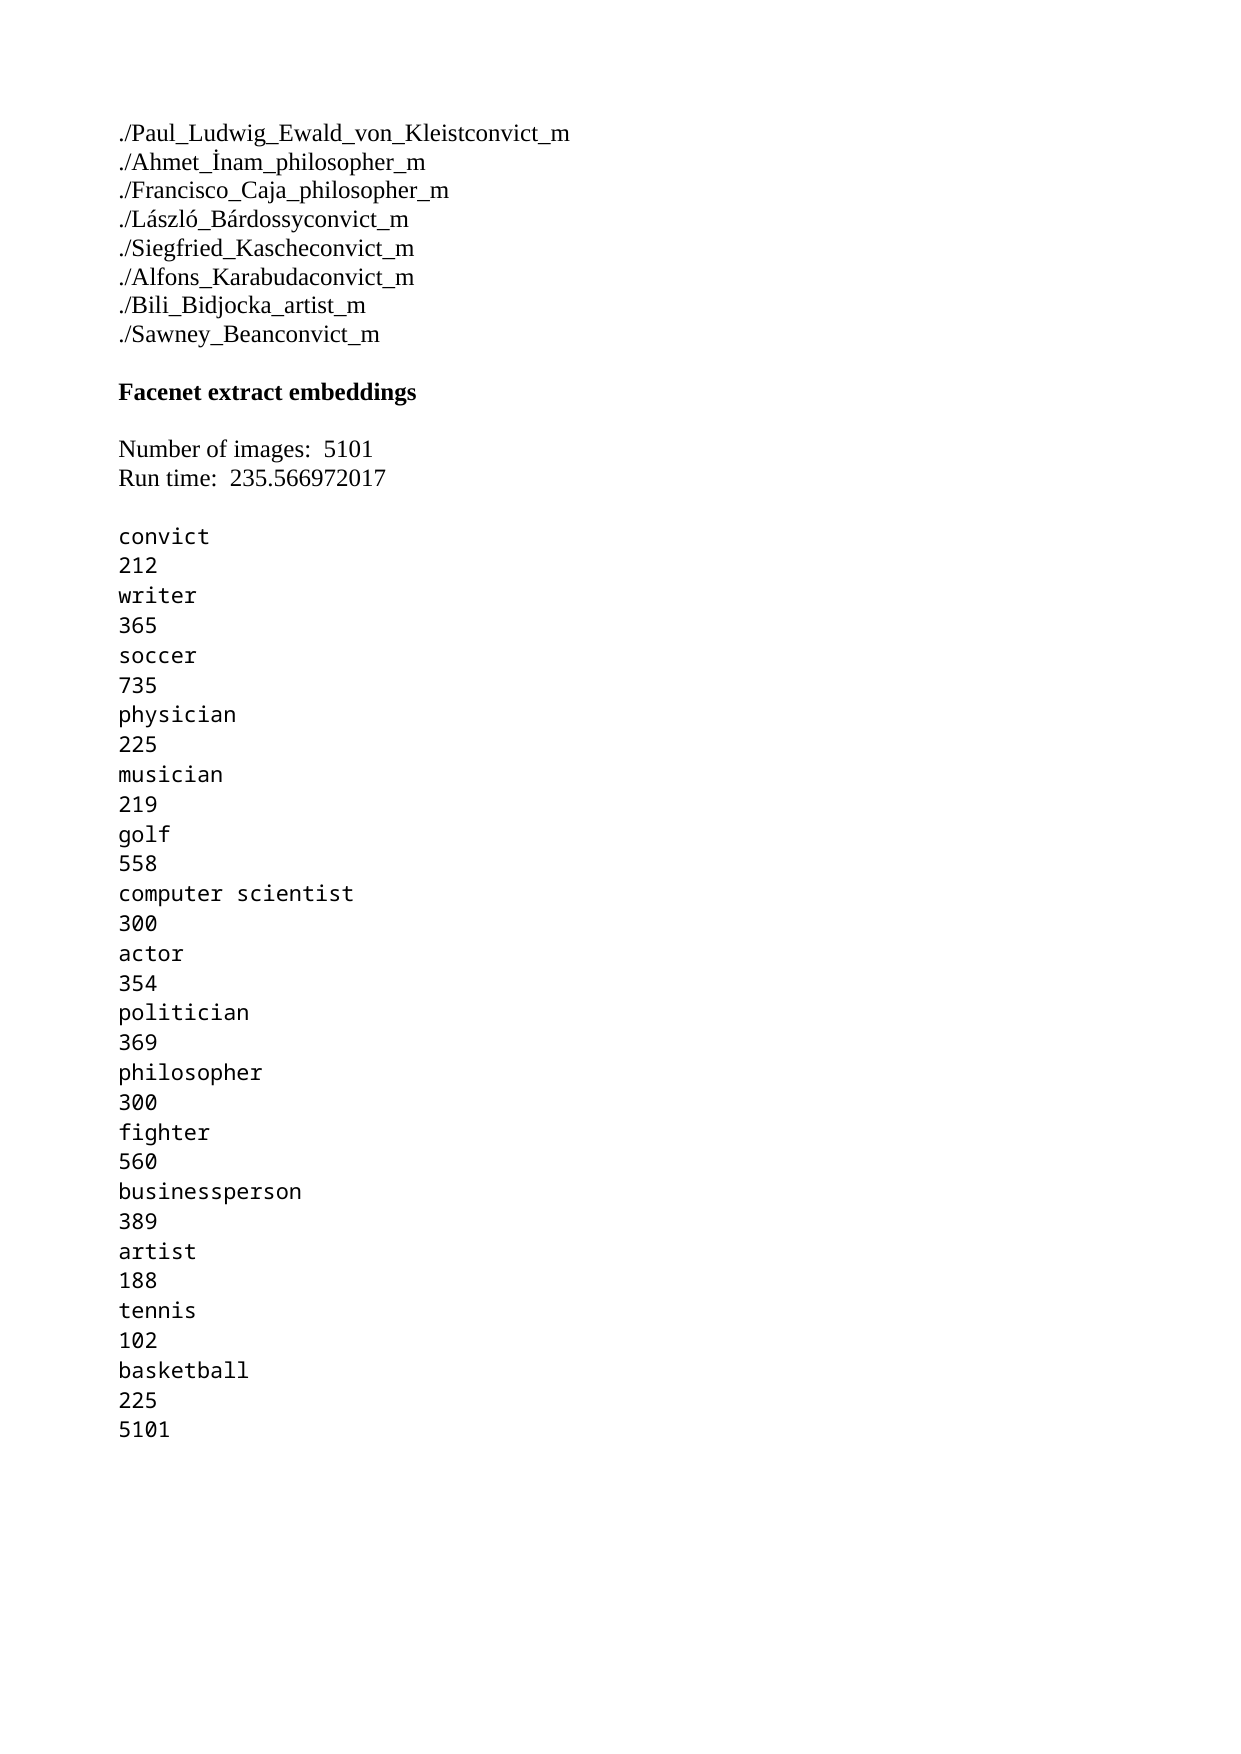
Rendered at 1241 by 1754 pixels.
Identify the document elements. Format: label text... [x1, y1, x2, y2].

text 354 [118, 967, 1122, 997]
text 102 [118, 1325, 1122, 1355]
text 225 [118, 729, 1122, 759]
text fighter [118, 1116, 1122, 1146]
text golf [118, 818, 1122, 848]
text Number of images: 5101 [118, 434, 1122, 463]
text musician [118, 759, 1122, 789]
text businessperson [118, 1176, 1122, 1206]
text 5101 [118, 1414, 1122, 1444]
text 365 [118, 610, 1122, 640]
text 560 [118, 1146, 1122, 1176]
text writer [118, 580, 1122, 610]
text ./Sawney_Beanconvict_m [118, 319, 1122, 348]
text philosopher [118, 1057, 1122, 1087]
text soccer [118, 640, 1122, 669]
text 212 [118, 550, 1122, 580]
text ./Bili_Bidjocka_artist_m [118, 291, 1122, 319]
text ./Alfons_Karabudaconvict_m [118, 262, 1122, 291]
text 389 [118, 1206, 1122, 1236]
text physician [118, 699, 1122, 729]
text tennis [118, 1295, 1122, 1325]
text 735 [118, 669, 1122, 699]
text artist [118, 1236, 1122, 1265]
text computer scientist [118, 878, 1122, 908]
text convict [118, 521, 1122, 550]
text politician [118, 997, 1122, 1027]
text ./Ahmet_İnam_philosopher_m [118, 147, 1122, 176]
text 558 [118, 848, 1122, 878]
text ./Paul_Ludwig_Ewald_von_Kleistconvict_m [118, 118, 1122, 147]
text 300 [118, 908, 1122, 938]
text Facenet extract embeddings [118, 377, 1122, 406]
text 300 [118, 1087, 1122, 1116]
text 369 [118, 1027, 1122, 1057]
text basketball [118, 1355, 1122, 1384]
text ./Francisco_Caja_philosopher_m [118, 176, 1122, 204]
text 188 [118, 1265, 1122, 1295]
text actor [118, 938, 1122, 967]
text ./László_Bárdossyconvict_m [118, 204, 1122, 233]
text Run time: 235.566972017 [118, 463, 1122, 492]
text 219 [118, 789, 1122, 818]
text ./Siegfried_Kascheconvict_m [118, 233, 1122, 262]
text 225 [118, 1384, 1122, 1414]
